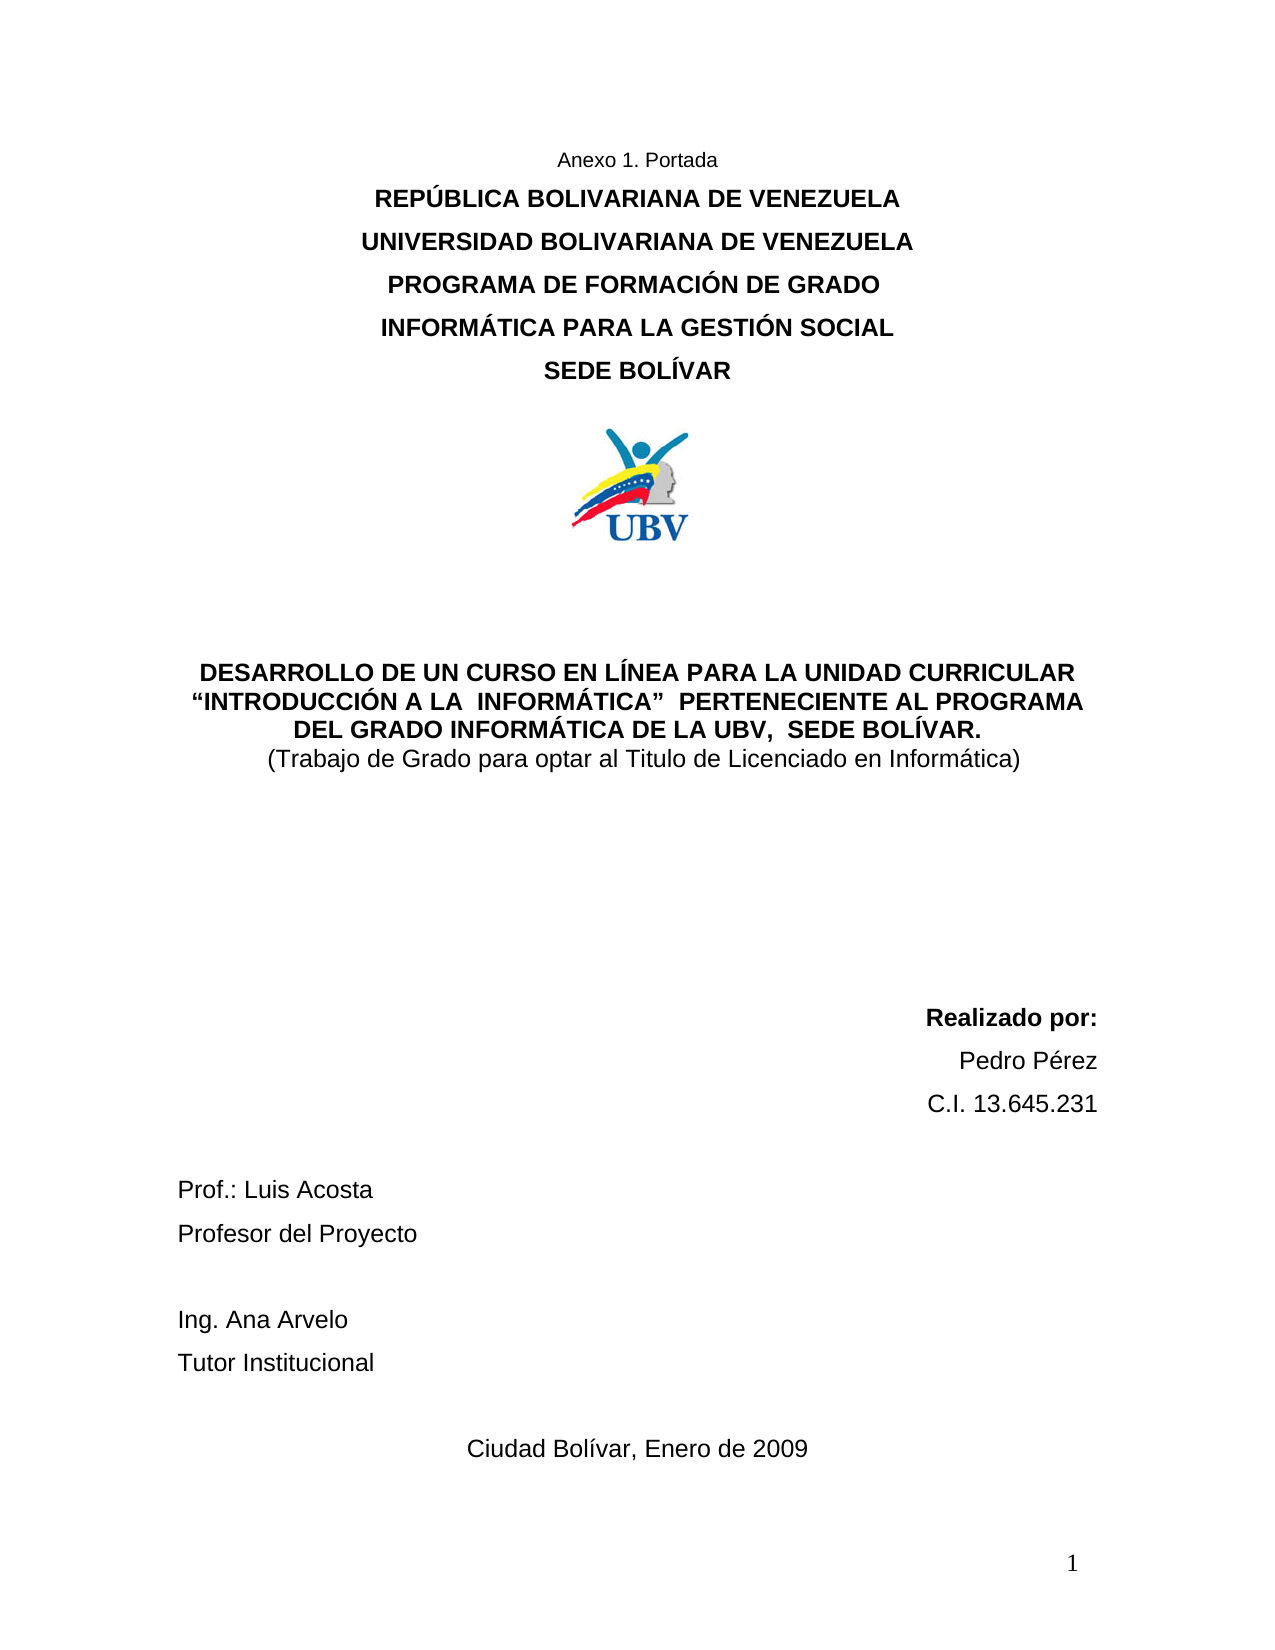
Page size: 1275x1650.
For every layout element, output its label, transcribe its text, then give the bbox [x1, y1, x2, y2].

text Prof.: Luis Acosta [177, 1175, 1098, 1204]
text Tutor Institucional [177, 1348, 1098, 1377]
text Profesor del Proyecto [177, 1218, 1098, 1247]
text Ing. Ana Arvelo [177, 1305, 1098, 1333]
text PROGRAMA DE FORMACIÓN DE GRADO [177, 270, 1098, 298]
text C.I. 13.645.231 [177, 1089, 1098, 1118]
text Realizado por: [177, 1003, 1098, 1032]
text SEDE BOLÍVAR [177, 356, 1098, 385]
text Anexo 1. Portada [177, 148, 1098, 172]
text INFORMÁTICA PARA LA GESTIÓN SOCIAL [177, 313, 1098, 342]
text REPÚBLICA BOLIVARIANA DE VENEZUELA [177, 183, 1098, 212]
text (Trabajo de Grado para optar al Titulo de Licenciado en Informática) [177, 744, 1098, 773]
text Ciudad Bolívar, Enero de 2009 [177, 1434, 1098, 1463]
text DESARROLLO DE UN CURSO EN LÍNEA PARA LA UNIDAD CURRICULAR “INTRODUCCIÓN A LA INFORMÁTICA” PERTENECIENTE AL PROGRAMA DEL GRADO INFORMÁTICA DE LA UBV, SEDE BOLÍVAR. [177, 658, 1098, 744]
text UNIVERSIDAD BOLIVARIANA DE VENEZUELA [177, 227, 1098, 255]
text Pedro Pérez [177, 1046, 1098, 1075]
picture [571, 428, 689, 541]
